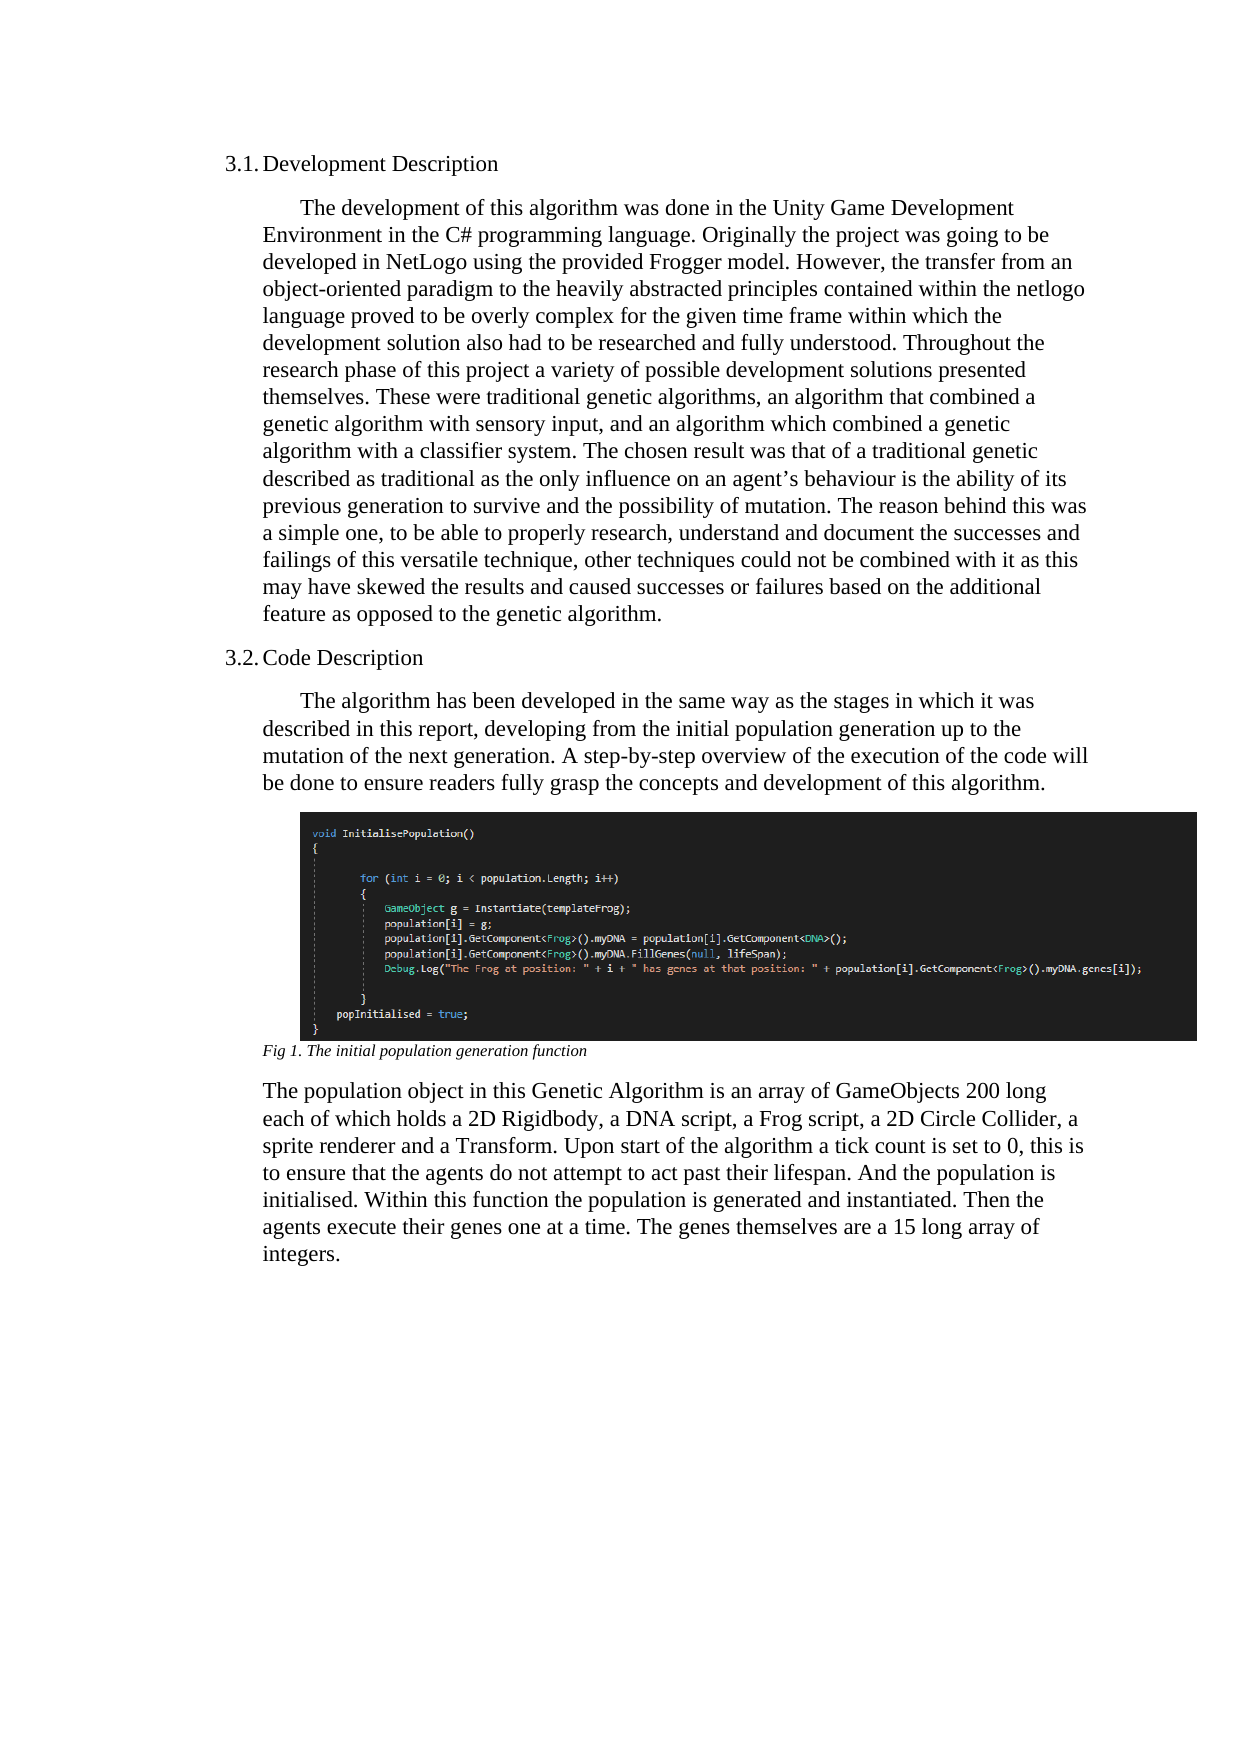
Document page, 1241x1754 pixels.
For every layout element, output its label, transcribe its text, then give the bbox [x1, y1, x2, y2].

list Development Description [225, 150, 1090, 176]
text The population object in this Genetic Algorithm is an array of GameObjects 200 long each of which holds a 2D Rigidbody, a DNA script, a Frog script, a 2D Circle Collider, a sprite renderer and a Transform. Upon start of the algorithm a tick count is set to 0, this is to ensure that the agents do not attempt to act past their lifespan. And the population is initialised. Within this function the population is generated and instantiated. Then the agents execute their genes one at a time. The genes themselves are a 15 long array of integers. [262, 1077, 1090, 1266]
list Code Description [225, 644, 1090, 670]
text The algorithm has been developed in the same way as the stages in which it was described in this report, developing from the initial population generation up to the mutation of the next generation. A step-by-step overview of the execution of the code will be done to ensure readers fully grasp the concepts and development of this algorithm. [262, 687, 1090, 795]
text Fig 1. The initial population generation function [262, 812, 1090, 1060]
list The development of this algorithm was done in the Unity Game Development Environment in the C# programming language. Originally the project was going to be developed in NetLogo using the provided Frogger model. However, the transfer from an object-oriented paradigm to the heavily abstracted principles contained within the netlogo language proved to be overly complex for the given time frame within which the development solution also had to be researched and fully understood. Throughout the research phase of this project a variety of possible development solutions presented themselves. These were traditional genetic algorithms, an algorithm that combined a genetic algorithm with sensory input, and an algorithm which combined a genetic algorithm with a classifier system. The chosen result was that of a traditional genetic described as traditional as the only influence on an agent’s behaviour is the ability of its previous generation to survive and the possibility of mutation. The reason behind this was a simple one, to be able to properly research, understand and document the successes and failings of this versatile technique, other techniques could not be combined with it as this may have skewed the results and caused successes or failures based on the additional feature as opposed to the genetic algorithm. [262, 194, 1090, 626]
